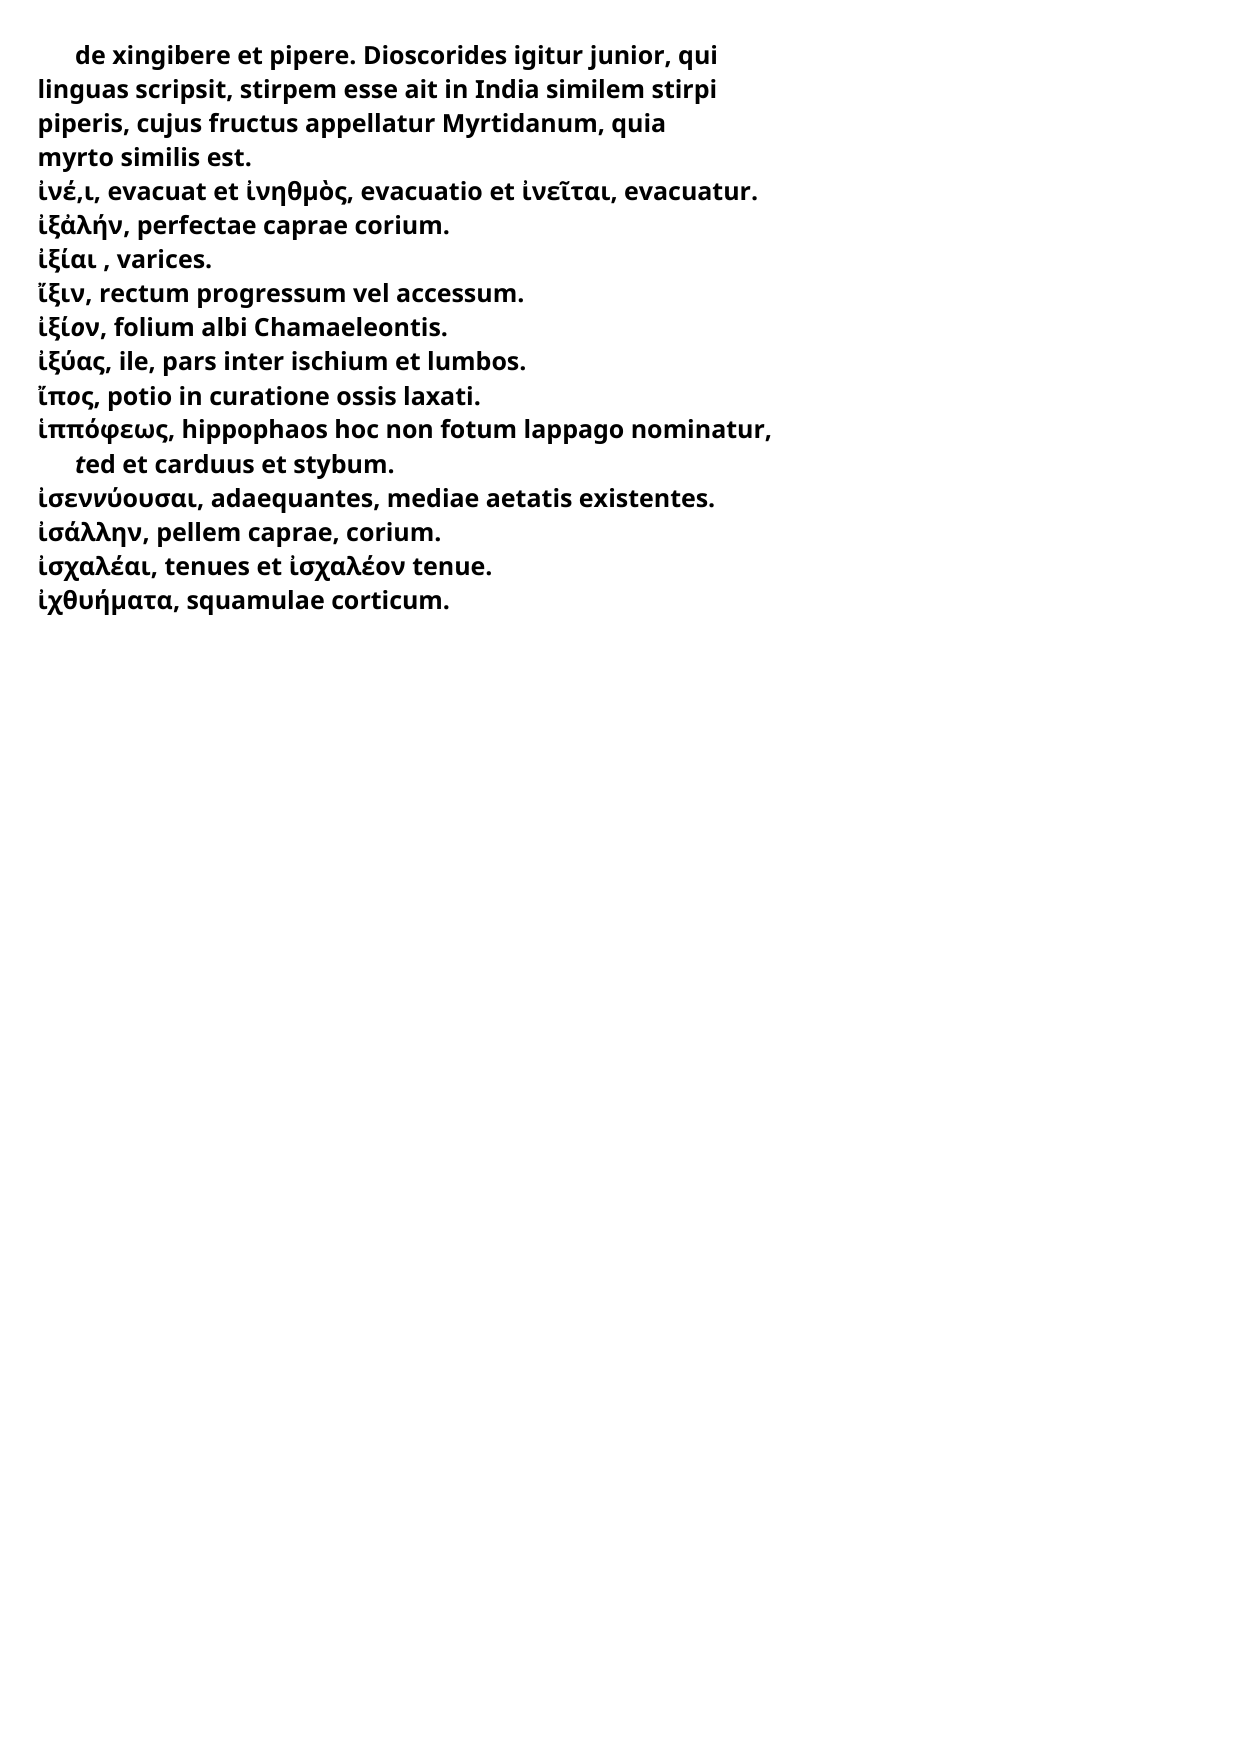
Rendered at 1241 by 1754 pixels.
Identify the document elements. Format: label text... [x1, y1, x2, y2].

text ἰσχαλέαι, tenues et ἰσχαλέον tenue. [37, 548, 1203, 582]
text de xingibere et pipere. Dioscorides igitur junior, qui linguas scripsit, stirpem esse ait in India similem stirpi piperis, cujus fructus appellatur Myrtidanum, quia myrto similis est. [37, 37, 1203, 174]
text ἰξίον, folium albi Chamaeleontis. [37, 310, 1203, 344]
text ἱππόφεως, hippophaos hoc non fotum lappago nominatur, ted et carduus et stybum. [37, 412, 1203, 480]
text ἴξιν, rectum progressum vel accessum. [37, 276, 1203, 310]
text ἴπος, potio in curatione ossis laxati. [37, 378, 1203, 412]
text ἰνέ,ι, evacuat et ἰνηθμὸς, evacuatio et ἰνεῖται, evacuatur. ἰξἀλήν, perfectae caprae corium. [37, 174, 1203, 242]
text ἰχθυήματα, squamulae corticum. [37, 582, 1203, 617]
text ἰσεννύουσαι, adaequantes, mediae aetatis existentes. ἰσάλλην, pellem caprae, corium. [37, 480, 1203, 548]
text ἰξύας, ile, pars inter ischium et lumbos. [37, 344, 1203, 378]
text ἰξίαι , varices. [37, 242, 1203, 276]
